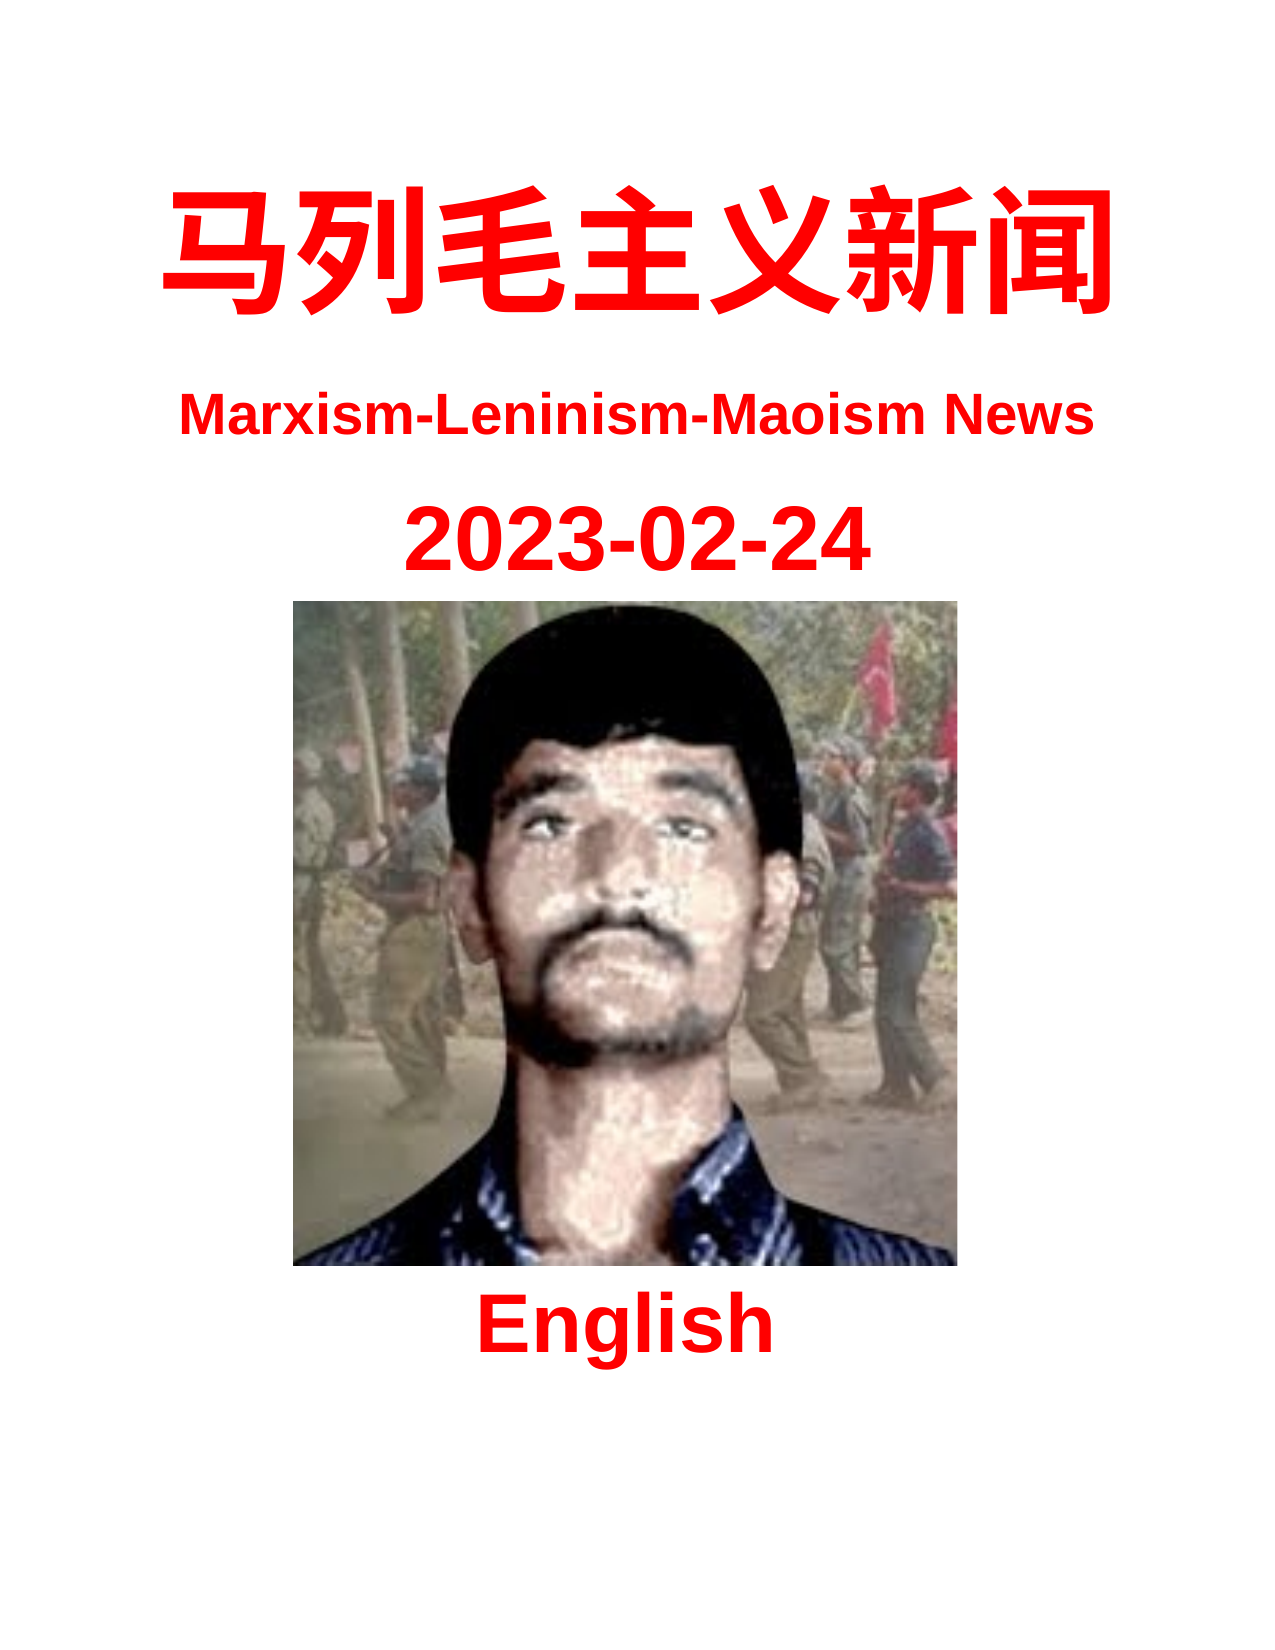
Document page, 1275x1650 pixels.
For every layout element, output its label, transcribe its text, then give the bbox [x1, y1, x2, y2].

subtitle English [118, 1274, 1157, 1370]
subtitle 马列毛主义新闻 [118, 143, 1157, 342]
subtitle 2023-02-24 [118, 484, 1157, 590]
picture [293, 601, 958, 1266]
subtitle Marxism-Leninism-Maoism News [118, 380, 1157, 447]
